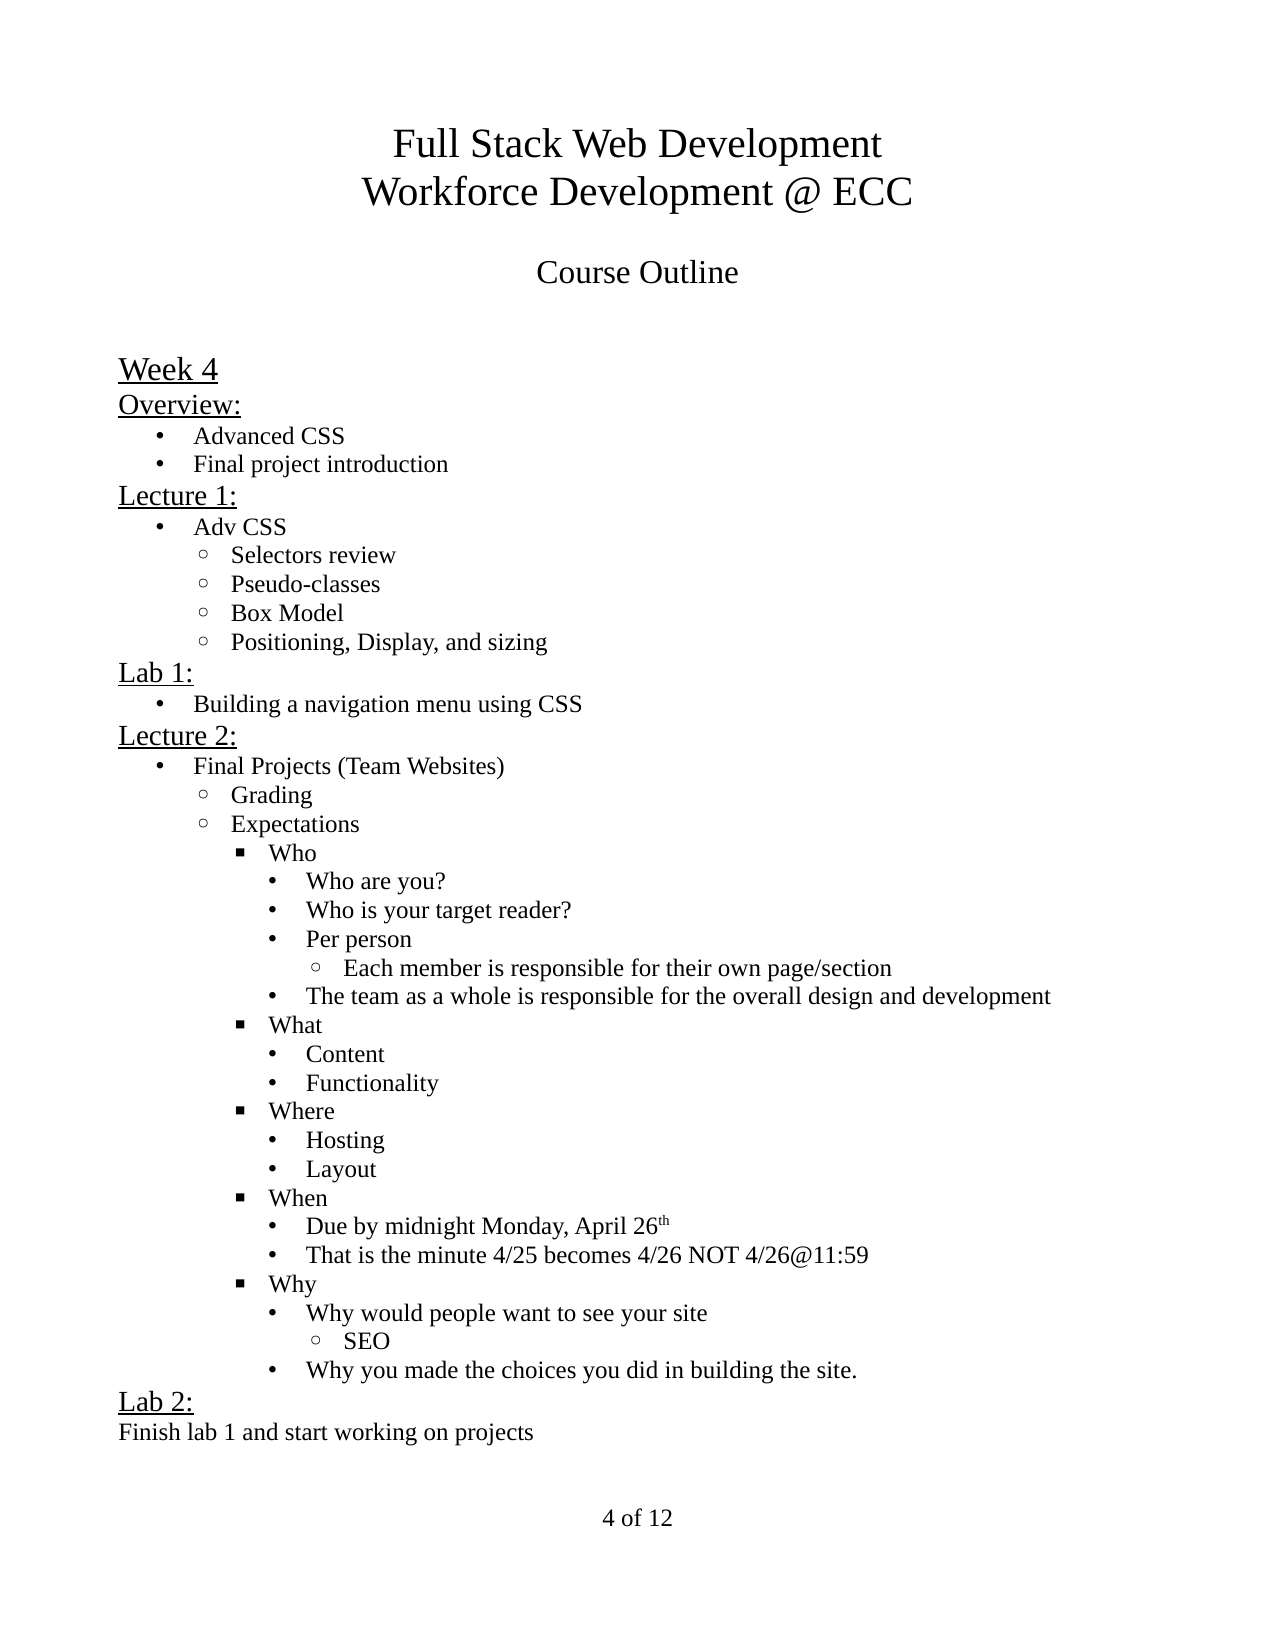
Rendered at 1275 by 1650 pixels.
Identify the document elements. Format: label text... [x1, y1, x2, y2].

list Who are you? [268, 866, 1157, 895]
list Pseudo-classes [193, 569, 1157, 598]
list What [231, 1010, 1157, 1039]
list Who is your target reader? [268, 895, 1157, 924]
list Selectors review [193, 541, 1157, 569]
list Why would people want to see your site [268, 1298, 1157, 1326]
list Hosting [268, 1125, 1157, 1154]
list SEO [306, 1326, 1157, 1355]
list Why you made the choices you did in building the site. [268, 1355, 1157, 1384]
list The team as a whole is responsible for the overall design and development [268, 981, 1157, 1010]
list Expectations [193, 809, 1157, 838]
list When [231, 1183, 1157, 1211]
list Due by midnight Monday, April 26th [268, 1211, 1157, 1240]
list Final Projects (Team Websites) [156, 751, 1157, 780]
list Who [231, 838, 1157, 866]
text Lecture 2: [118, 718, 1157, 751]
list Final project introduction [156, 449, 1157, 478]
list Each member is responsible for their own page/section [306, 953, 1157, 981]
list That is the minute 4/25 becomes 4/26 NOT 4/26@11:59 [268, 1240, 1157, 1269]
list Where [231, 1096, 1157, 1125]
list Grading [193, 780, 1157, 809]
list Advanced CSS [156, 421, 1157, 449]
list Why [231, 1269, 1157, 1298]
text Finish lab 1 and start working on projects [118, 1417, 1157, 1446]
list Layout [268, 1154, 1157, 1183]
list Box Model [193, 598, 1157, 627]
text Overview: [118, 387, 1157, 421]
list Content [268, 1039, 1157, 1068]
list Adv CSS [156, 512, 1157, 541]
text Week 4 [118, 349, 1157, 387]
text Lab 2: [118, 1384, 1157, 1417]
list Positioning, Display, and sizing [193, 627, 1157, 656]
list Per person [268, 924, 1157, 953]
list Functionality [268, 1068, 1157, 1096]
text Lecture 1: [118, 478, 1157, 512]
text Lab 1: [118, 656, 1157, 689]
list Building a navigation menu using CSS [156, 689, 1157, 718]
